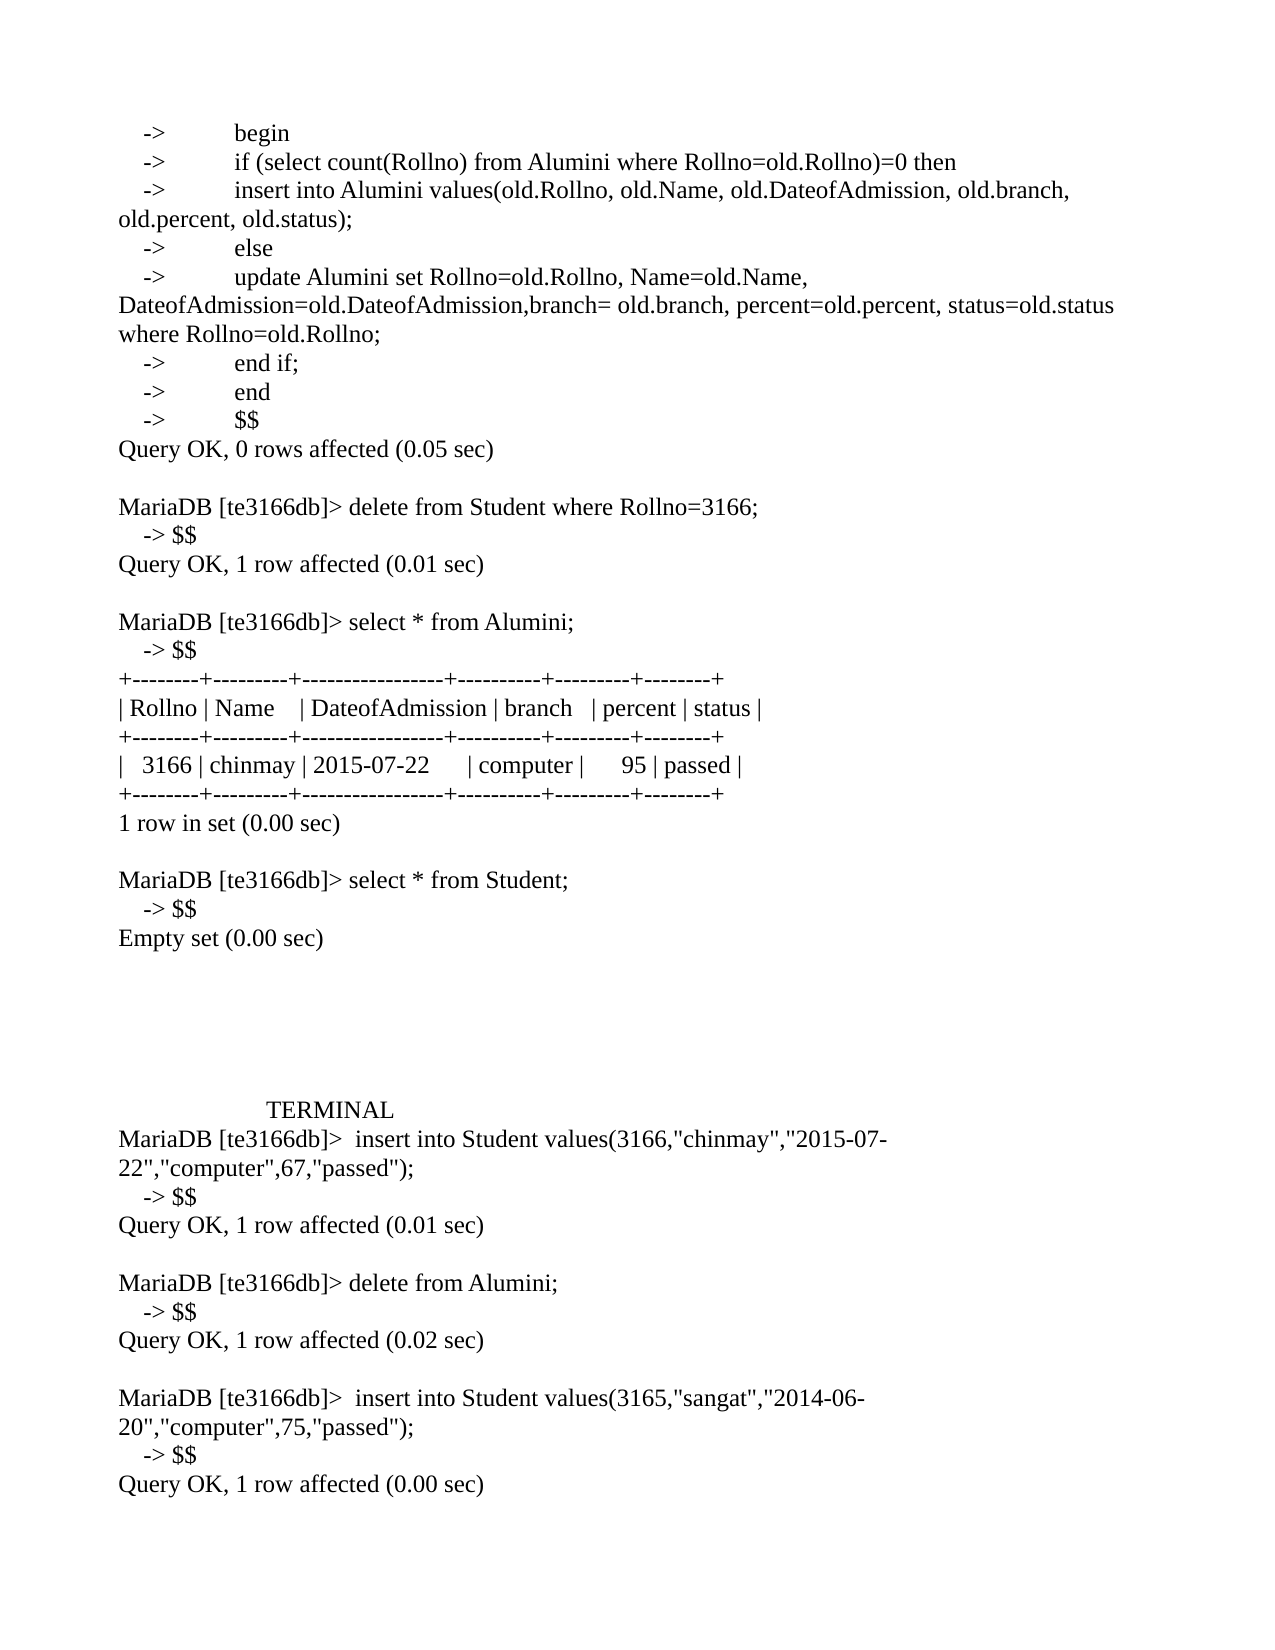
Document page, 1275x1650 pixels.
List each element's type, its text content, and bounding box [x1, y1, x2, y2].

text MariaDB [te3166db]> select * from Alumini; [118, 607, 1157, 636]
text MariaDB [te3166db]> insert into Student values(3165,"sangat","2014-06-20","computer",75,"passed"); [118, 1383, 1157, 1441]
text -> if (select count(Rollno) from Alumini where Rollno=old.Rollno)=0 then [118, 147, 1157, 176]
text -> end if; [118, 348, 1157, 377]
text -> $$ [118, 894, 1157, 923]
text Query OK, 1 row affected (0.01 sec) [118, 549, 1157, 578]
text -> update Alumini set Rollno=old.Rollno, Name=old.Name, DateofAdmission=old.DateofAdmission,branch= old.branch, percent=old.percent, status=old.status where Rollno=old.Rollno; [118, 262, 1157, 348]
text | 3166 | chinmay | 2015-07-22 | computer | 95 | passed | [118, 751, 1157, 779]
text +--------+---------+-----------------+----------+---------+--------+ [118, 779, 1157, 808]
text -> $$ [118, 406, 1157, 434]
text 1 row in set (0.00 sec) [118, 808, 1157, 837]
text +--------+---------+-----------------+----------+---------+--------+ [118, 664, 1157, 693]
text -> insert into Alumini values(old.Rollno, old.Name, old.DateofAdmission, old.branch, old.percent, old.status); [118, 176, 1157, 233]
text -> $$ [118, 1182, 1157, 1211]
text +--------+---------+-----------------+----------+---------+--------+ [118, 722, 1157, 751]
text -> $$ [118, 521, 1157, 549]
text Query OK, 1 row affected (0.01 sec) [118, 1211, 1157, 1239]
text Query OK, 1 row affected (0.00 sec) [118, 1469, 1157, 1498]
text -> $$ [118, 1297, 1157, 1326]
text MariaDB [te3166db]> delete from Student where Rollno=3166; [118, 492, 1157, 521]
text MariaDB [te3166db]> insert into Student values(3166,"chinmay","2015-07-22","computer",67,"passed"); [118, 1124, 1157, 1182]
text -> end [118, 377, 1157, 406]
text -> else [118, 233, 1157, 262]
text -> $$ [118, 636, 1157, 664]
text Query OK, 1 row affected (0.02 sec) [118, 1326, 1157, 1354]
text Empty set (0.00 sec) [118, 923, 1157, 952]
text MariaDB [te3166db]> delete from Alumini; [118, 1268, 1157, 1297]
text -> $$ [118, 1441, 1157, 1469]
text TERMINAL [118, 1096, 1157, 1124]
text -> begin [118, 118, 1157, 147]
text MariaDB [te3166db]> select * from Student; [118, 866, 1157, 894]
text | Rollno | Name | DateofAdmission | branch | percent | status | [118, 693, 1157, 722]
text Query OK, 0 rows affected (0.05 sec) [118, 434, 1157, 463]
